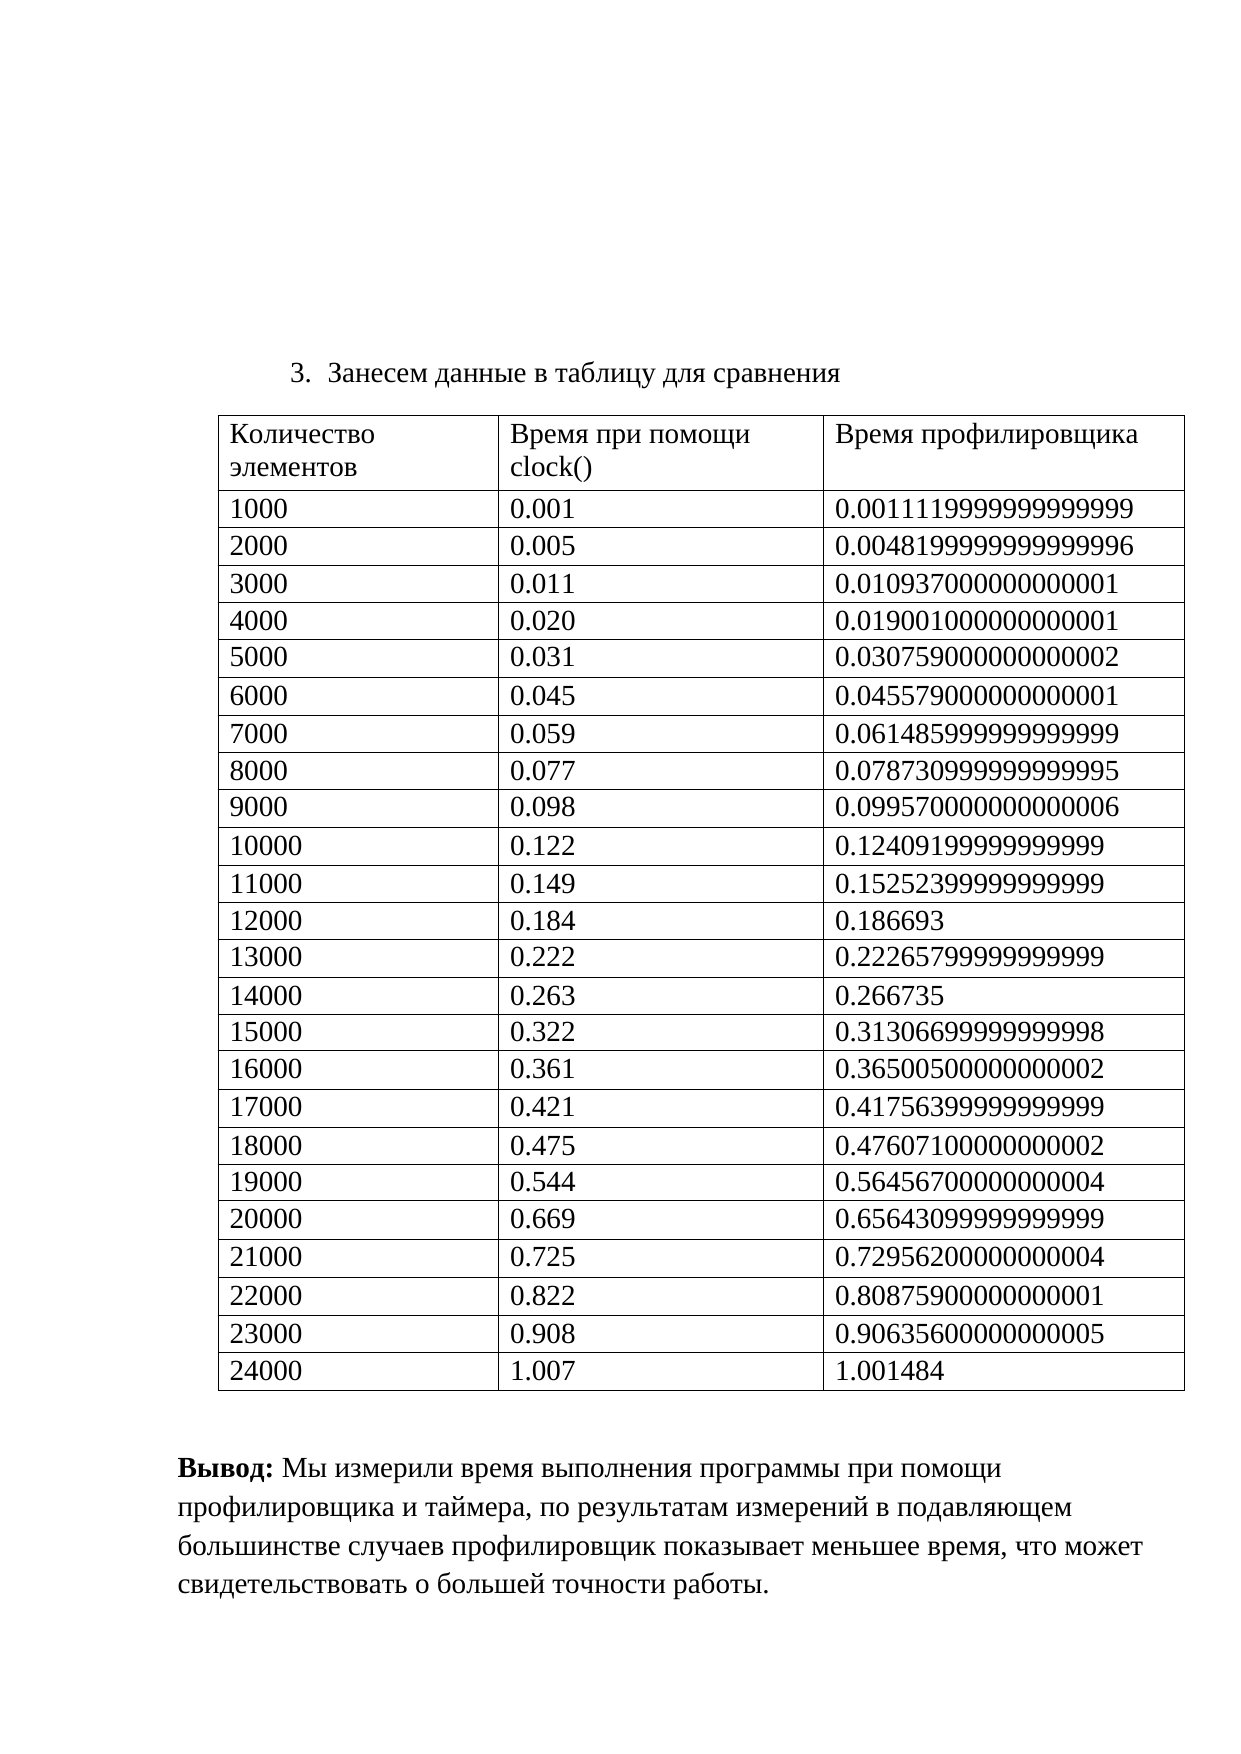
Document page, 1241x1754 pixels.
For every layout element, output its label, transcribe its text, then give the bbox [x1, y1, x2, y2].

table_cell 0.045579000000000001 [824, 678, 1184, 715]
table_cell 0.019001000000000001 [824, 603, 1184, 638]
table_cell 0.020 [499, 603, 823, 638]
table_cell 8000 [219, 753, 498, 788]
table_header Время профилировщика [824, 416, 1184, 490]
table_cell 0.41756399999999999 [824, 1090, 1184, 1127]
table_cell 22000 [219, 1278, 498, 1315]
table_cell 0.149 [499, 866, 823, 902]
table_cell 0.266735 [824, 978, 1184, 1013]
list Занесем данные в таблицу для сравнения [290, 356, 1152, 389]
table_cell 15000 [219, 1015, 498, 1050]
table_cell 0.822 [499, 1278, 823, 1315]
table_cell 0.099570000000000006 [824, 790, 1184, 827]
table_cell 0.72956200000000004 [824, 1240, 1184, 1277]
table_cell 6000 [219, 678, 498, 715]
table_cell 0.80875900000000001 [824, 1278, 1184, 1315]
table_cell 0.12409199999999999 [824, 828, 1184, 865]
table_cell 13000 [219, 940, 498, 977]
table_cell 0.22265799999999999 [824, 940, 1184, 977]
table_cell 0.011 [499, 566, 823, 602]
table_cell 0.001 [499, 491, 823, 527]
table_cell 17000 [219, 1090, 498, 1127]
table_cell 0.010937000000000001 [824, 566, 1184, 602]
table_cell 0.122 [499, 828, 823, 865]
table_cell 0.47607100000000002 [824, 1128, 1184, 1163]
table_cell 16000 [219, 1051, 498, 1088]
table_cell 0.077 [499, 753, 823, 788]
table_cell 0.725 [499, 1240, 823, 1277]
table_cell 0.669 [499, 1201, 823, 1238]
table_cell 0.031 [499, 640, 823, 677]
table_cell 12000 [219, 903, 498, 938]
table_cell 0.90635600000000005 [824, 1316, 1184, 1352]
table_cell 24000 [219, 1353, 498, 1390]
table_cell 1.001484 [824, 1353, 1184, 1390]
table_cell 0.15252399999999999 [824, 866, 1184, 902]
table_cell 0.0011119999999999999 [824, 491, 1184, 527]
table_cell 1000 [219, 491, 498, 527]
table_cell 21000 [219, 1240, 498, 1277]
table_cell 0.56456700000000004 [824, 1165, 1184, 1200]
table_cell 0.263 [499, 978, 823, 1013]
table_cell 20000 [219, 1201, 498, 1238]
table_cell 1.007 [499, 1353, 823, 1390]
table_cell 0.65643099999999999 [824, 1201, 1184, 1238]
table_cell 0.36500500000000002 [824, 1051, 1184, 1088]
table_cell 0.098 [499, 790, 823, 827]
table_cell 4000 [219, 603, 498, 638]
table_header Количество элементов [219, 416, 498, 490]
table_cell 0.184 [499, 903, 823, 938]
table_cell 11000 [219, 866, 498, 902]
table_cell 0.475 [499, 1128, 823, 1163]
table_header Время при помощи clock() [499, 416, 823, 490]
table_cell 0.078730999999999995 [824, 753, 1184, 788]
table_cell 0.045 [499, 678, 823, 715]
table_cell 0.361 [499, 1051, 823, 1088]
table_cell 19000 [219, 1165, 498, 1200]
table_cell 0.908 [499, 1316, 823, 1352]
table_cell 0.005 [499, 528, 823, 565]
table_cell 0.186693 [824, 903, 1184, 938]
text Вывод: Мы измерили время выполнения программы при помощи профилировщика и таймера, по результатам измерений в подавляющем большинстве случаев профилировщик показывает меньшее время, что может свидетельствовать о большей точности работы. [177, 1451, 1152, 1600]
table_cell 0.421 [499, 1090, 823, 1127]
table_cell 0.0048199999999999996 [824, 528, 1184, 565]
table_cell 14000 [219, 978, 498, 1013]
table_cell 23000 [219, 1316, 498, 1352]
table_cell 0.030759000000000002 [824, 640, 1184, 677]
table_cell 3000 [219, 566, 498, 602]
table_cell 9000 [219, 790, 498, 827]
table_cell 2000 [219, 528, 498, 565]
table_cell 0.222 [499, 940, 823, 977]
table_cell 0.322 [499, 1015, 823, 1050]
table_cell 0.544 [499, 1165, 823, 1200]
table_cell 18000 [219, 1128, 498, 1163]
table_cell 10000 [219, 828, 498, 865]
table_cell 0.31306699999999998 [824, 1015, 1184, 1050]
table_cell 7000 [219, 716, 498, 752]
table_cell 5000 [219, 640, 498, 677]
table_cell 0.061485999999999999 [824, 716, 1184, 752]
table_cell 0.059 [499, 716, 823, 752]
